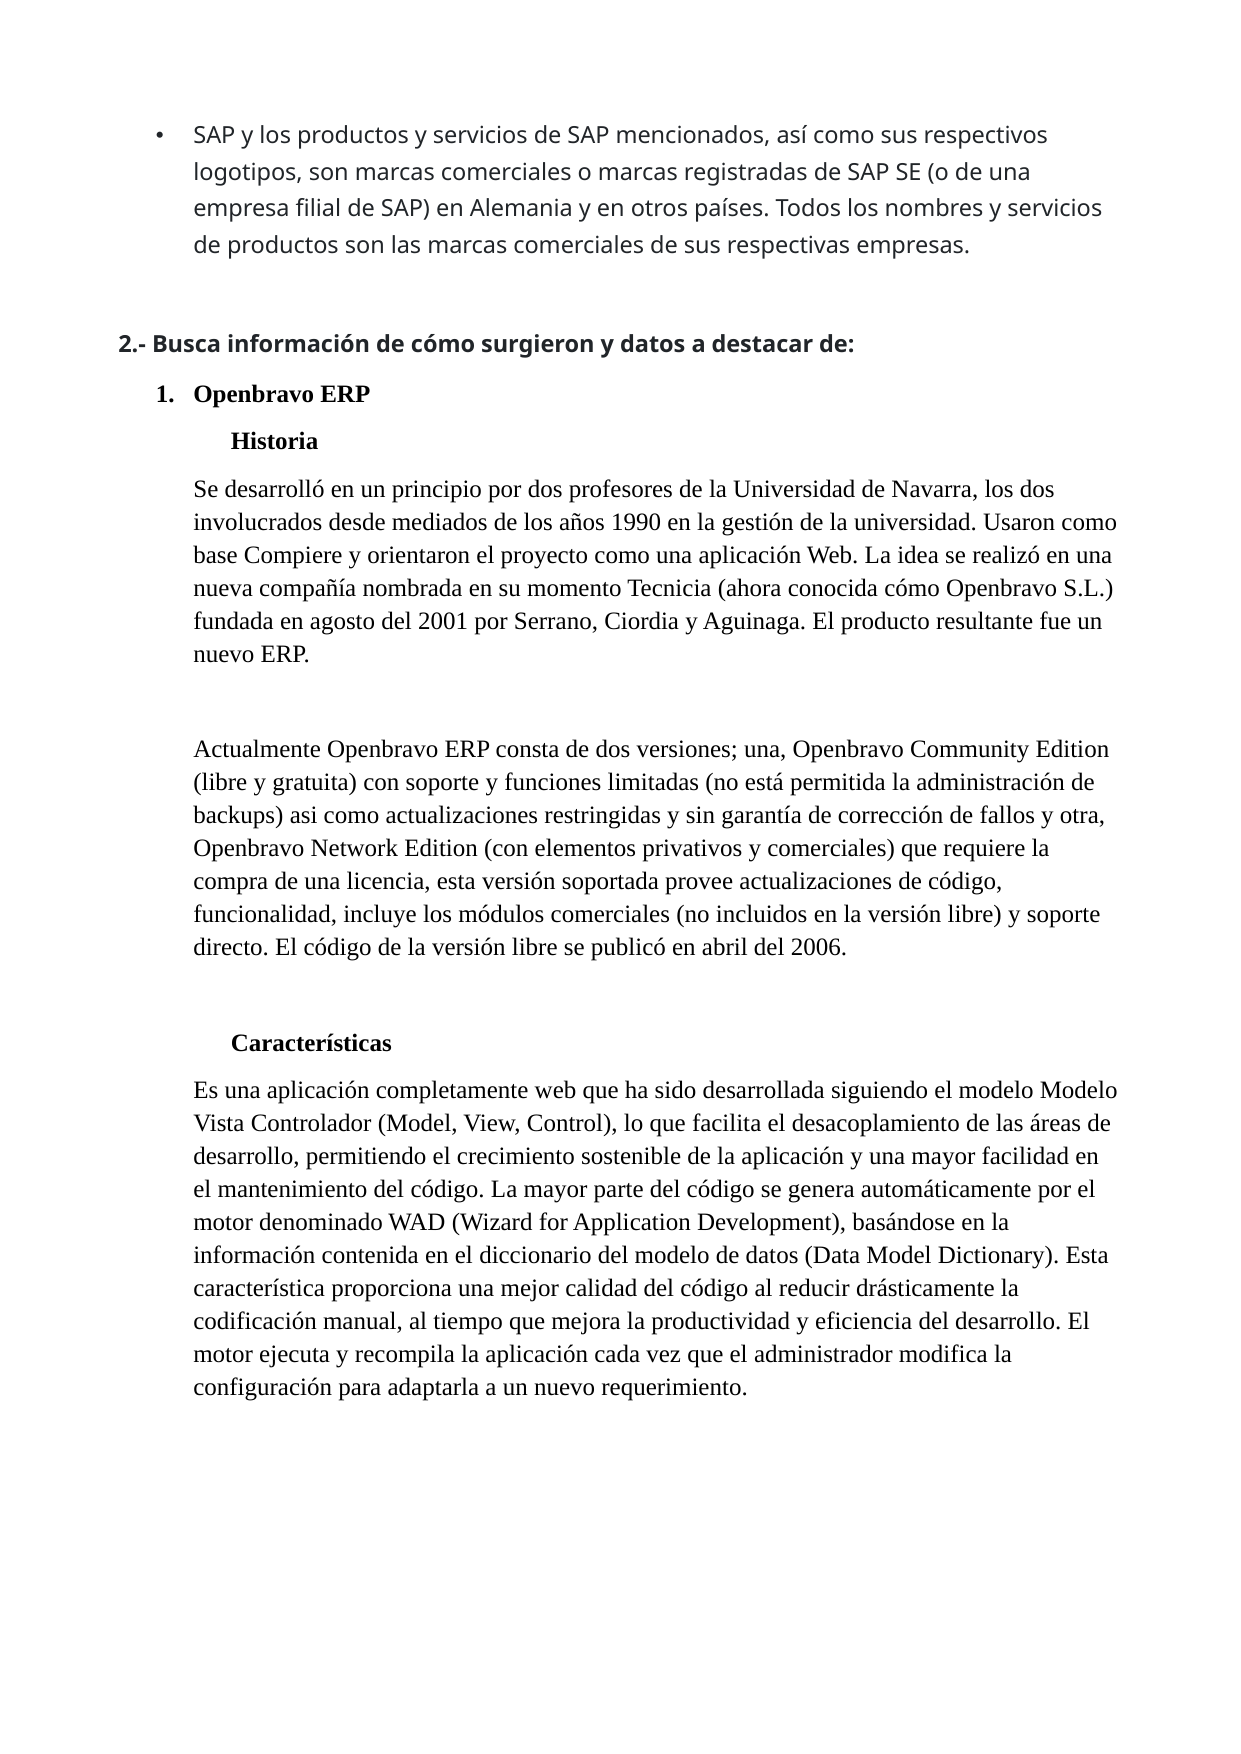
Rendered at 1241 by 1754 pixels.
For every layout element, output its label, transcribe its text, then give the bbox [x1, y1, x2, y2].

list Es una aplicación completamente web que ha sido desarrollada siguiendo el modelo Modelo Vista Controlador (Model, View, Control), lo que facilita el desacoplamiento de las áreas de desarrollo, permitiendo el crecimiento sostenible de la aplicación y una mayor facilidad en el mantenimiento del código. La mayor parte del código se genera automáticamente por el motor denominado WAD (Wizard for Application Development), basándose en la información contenida en el diccionario del modelo de datos (Data Model Dictionary). Esta característica proporciona una mejor calidad del código al reducir drásticamente la codificación manual, al tiempo que mejora la productividad y eficiencia del desarrollo. El motor ejecuta y recompila la aplicación cada vez que el administrador modifica la configuración para adaptarla a un nuevo requerimiento. [156, 1075, 1122, 1401]
list SAP y los productos y servicios de SAP mencionados, así como sus respectivos logotipos, son marcas comerciales o marcas registradas de SAP SE (o de una empresa filial de SAP) en Alemania y en otros países. Todos los nombres y servicios de productos son las marcas comerciales de sus respectivas empresas. [156, 118, 1122, 260]
list Se desarrolló en un principio por dos profesores de la Universidad de Navarra, los dos involucrados desde mediados de los años 1990 en la gestión de la universidad. Usaron como base Compiere y orientaron el proyecto como una aplicación Web. La idea se realizó en una nueva compañía nombrada en su momento Tecnicia (ahora conocida cómo Openbravo S.L.) fundada en agosto del 2001 por Serrano, Ciordia y Aguinaga. El producto resultante fue un nuevo ERP. [156, 474, 1122, 668]
list Actualmente Openbravo ERP consta de dos versiones; una, Openbravo Community Edition (libre y gratuita) con soporte y funciones limitadas (no está permitida la administración de backups) asi como actualizaciones restringidas y sin garantía de corrección de fallos y otra, Openbravo Network Edition (con elementos privativos y comerciales) que requiere la compra de una licencia, esta versión soportada provee actualizaciones de código, funcionalidad, incluye los módulos comerciales (no incluidos en la versión libre) y soporte directo. El código de la versión libre se publicó en abril del 2006. [156, 734, 1122, 961]
list Openbravo ERP [156, 379, 1122, 407]
list Historia [193, 426, 1122, 455]
list Características [193, 1028, 1122, 1056]
text 2.- Busca información de cómo surgieron y datos a destacar de: [118, 327, 1122, 359]
